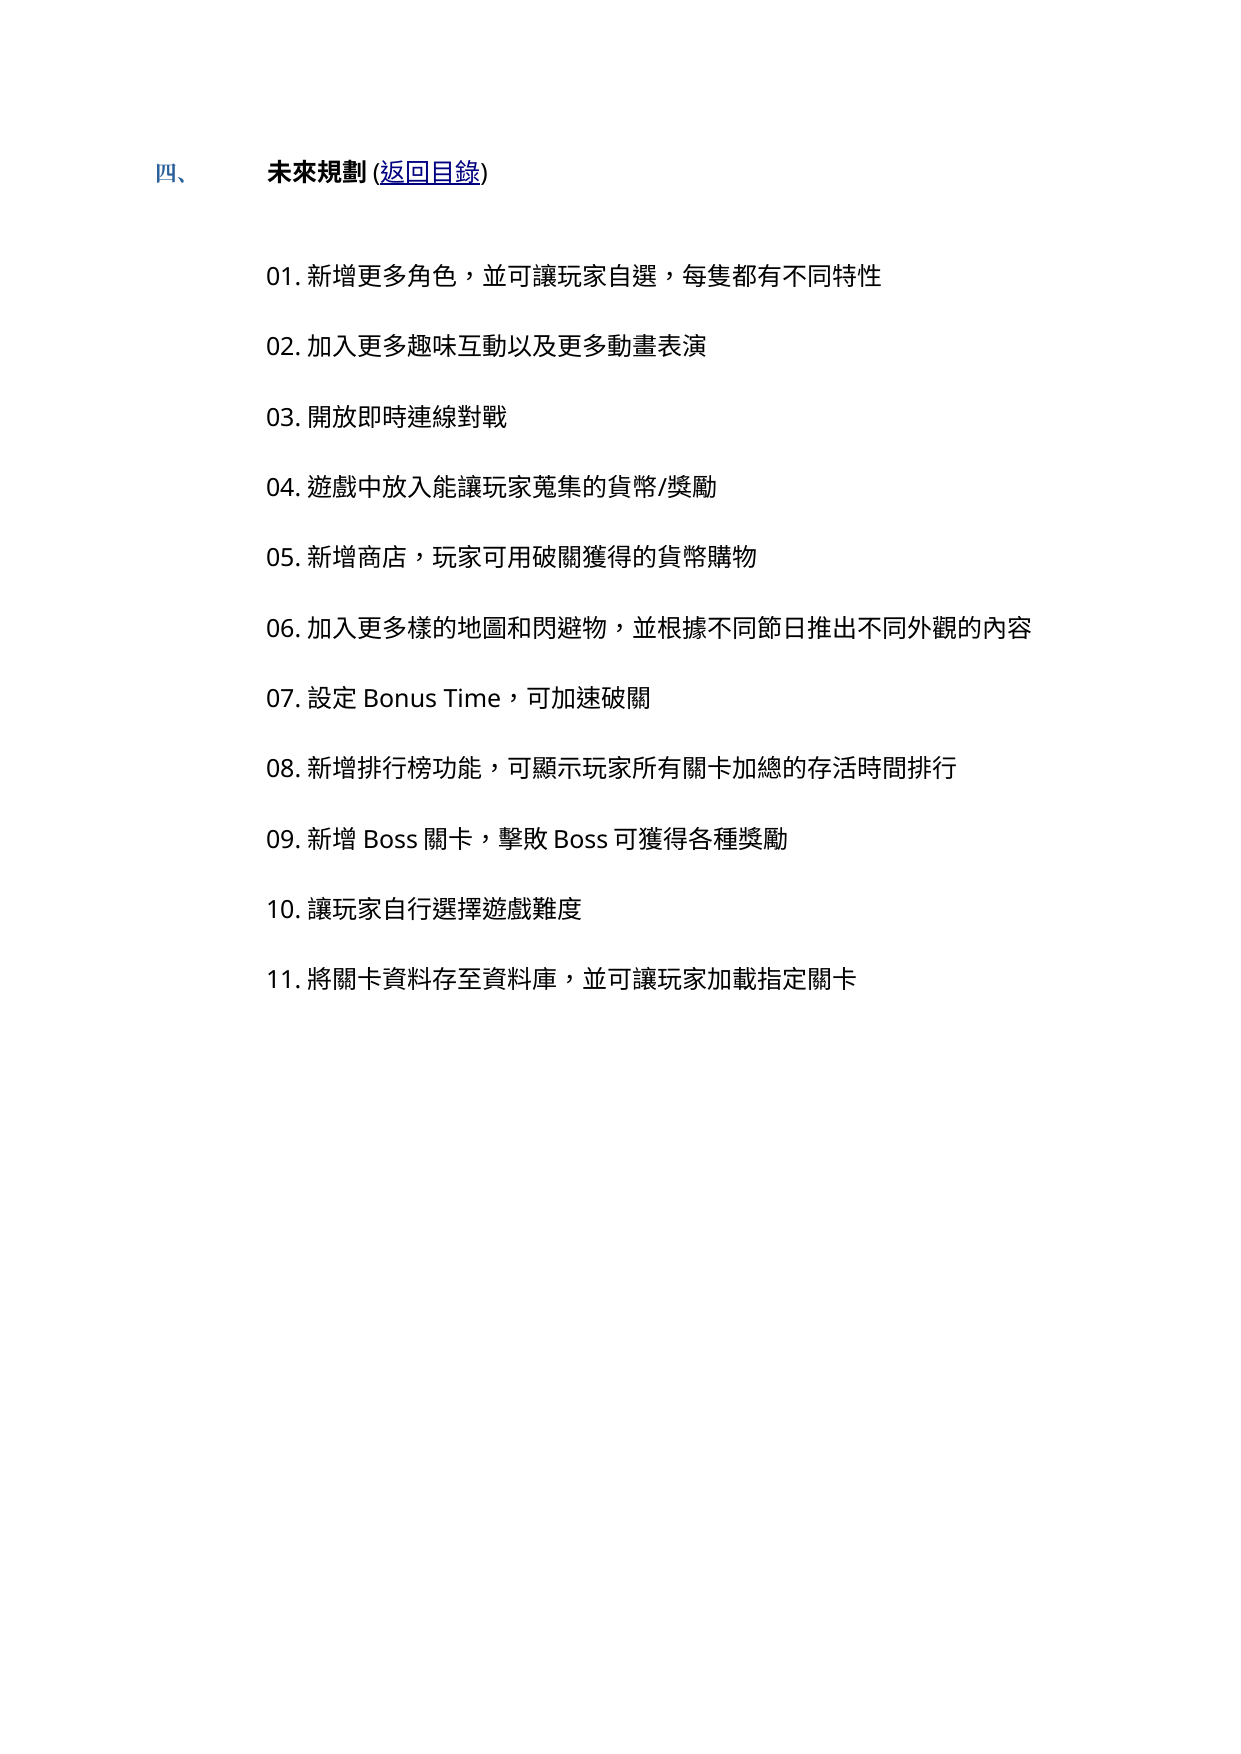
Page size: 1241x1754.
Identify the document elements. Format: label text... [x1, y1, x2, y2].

text 06. 加入更多樣的地圖和閃避物，並根據不同節日推出不同外觀的內容 [266, 608, 1122, 644]
text 04. 遊戲中放入能讓玩家蒐集的貨幣/獎勵 [266, 467, 1122, 504]
text 02. 加入更多趣味互動以及更多動畫表演 [266, 327, 1122, 363]
text 11. 將關卡資料存至資料庫，並可讓玩家加載指定關卡 [266, 960, 1122, 996]
text 01. 新增更多角色，並可讓玩家自選，每隻都有不同特性 [266, 257, 1122, 293]
text 08. 新增排行榜功能，可顯示玩家所有關卡加總的存活時間排行 [266, 749, 1122, 785]
text 09. 新增Boss關卡，擊敗Boss可獲得各種獎勵 [266, 819, 1122, 855]
text 03. 開放即時連線對戰 [266, 397, 1122, 433]
text 07. 設定Bonus Time，可加速破關 [266, 678, 1122, 715]
text 05. 新增商店，玩家可用破關獲得的貨幣購物 [266, 538, 1122, 574]
text 10. 讓玩家自行選擇遊戲難度 [266, 889, 1122, 926]
list 未來規劃 (返回目錄) [156, 152, 1122, 188]
